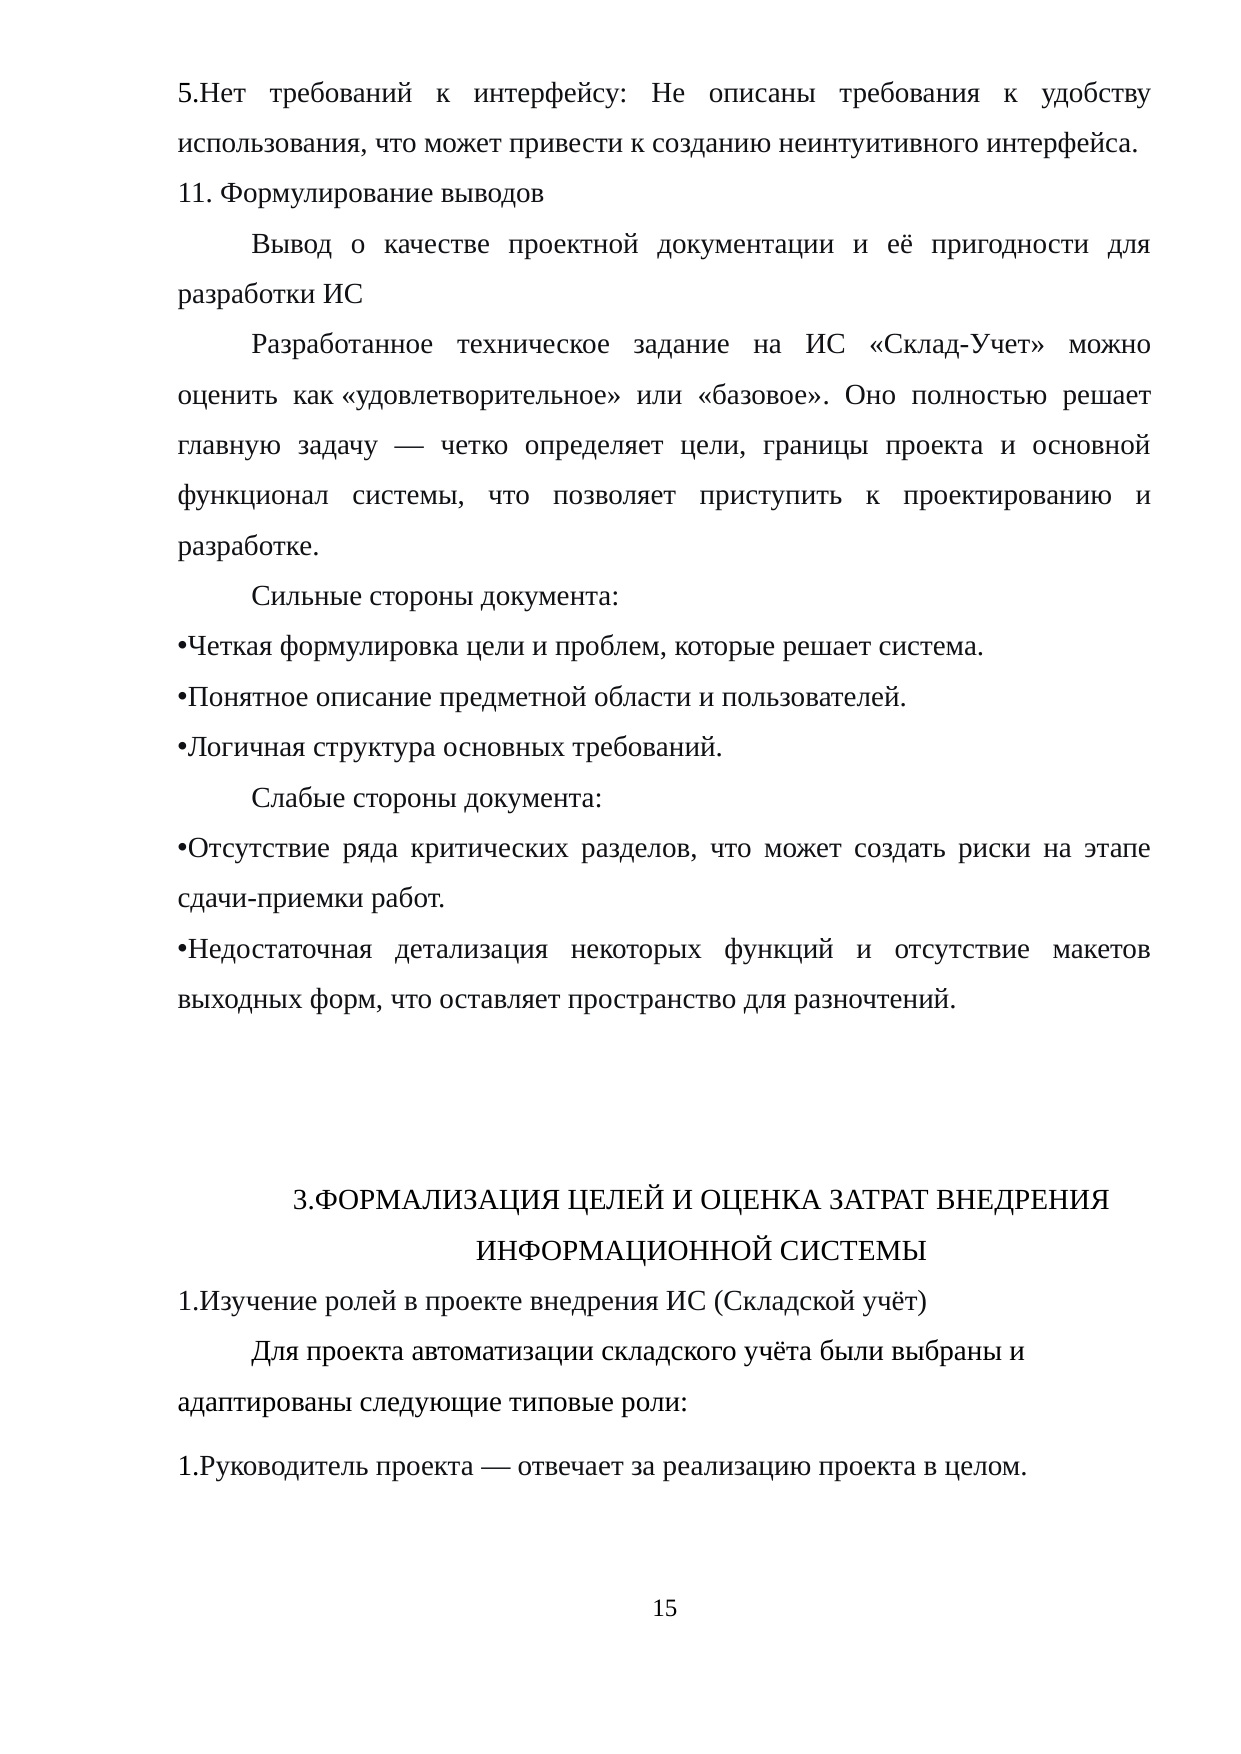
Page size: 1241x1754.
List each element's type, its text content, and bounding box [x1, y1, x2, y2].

text ИНФОРМАЦИОННОЙ СИСТЕМЫ [177, 1233, 1152, 1266]
text Разработанное техническое задание на ИС «Склад-Учет» можно оценить как «удовлетворительное» или «базовое». Оно полностью решает главную задачу — четко определяет цели, границы проекта и основной функционал системы, что позволяет приступить к проектированию и разработке. [177, 327, 1152, 561]
list Логичная структура основных требований. [177, 729, 1152, 763]
text Сильные стороны документа: [177, 578, 1152, 612]
list Нет требований к интерфейсу: Не описаны требования к удобству использования, что может привести к созданию неинтуитивного интерфейса. [177, 75, 1152, 159]
text Слабые стороны документа: [177, 780, 1152, 813]
text Вывод о качестве проектной документации и её пригодности для разработки ИС [177, 226, 1152, 310]
text Для проекта автоматизации складского учёта были выбраны и адаптированы следующие типовые роли: [177, 1333, 1152, 1417]
list Понятное описание предметной области и пользователей. [177, 679, 1152, 712]
list Недостаточная детализация некоторых функций и отсутствие макетов выходных форм, что оставляет пространство для разночтений. [177, 931, 1152, 1015]
text 3.ФОРМАЛИЗАЦИЯ ЦЕЛЕЙ И ОЦЕНКА ЗАТРАТ ВНЕДРЕНИЯ [177, 1182, 1152, 1216]
list Руководитель проекта — отвечает за реализацию проекта в целом. [177, 1448, 1152, 1482]
list Четкая формулировка цели и проблем, которые решает система. [177, 628, 1152, 662]
list Отсутствие ряда критических разделов, что может создать риски на этапе сдачи-приемки работ. [177, 830, 1152, 914]
list Изучение ролей в проекте внедрения ИС (Складской учёт) [177, 1283, 1152, 1317]
subtitle 11. Формулирование выводов [177, 176, 1152, 209]
